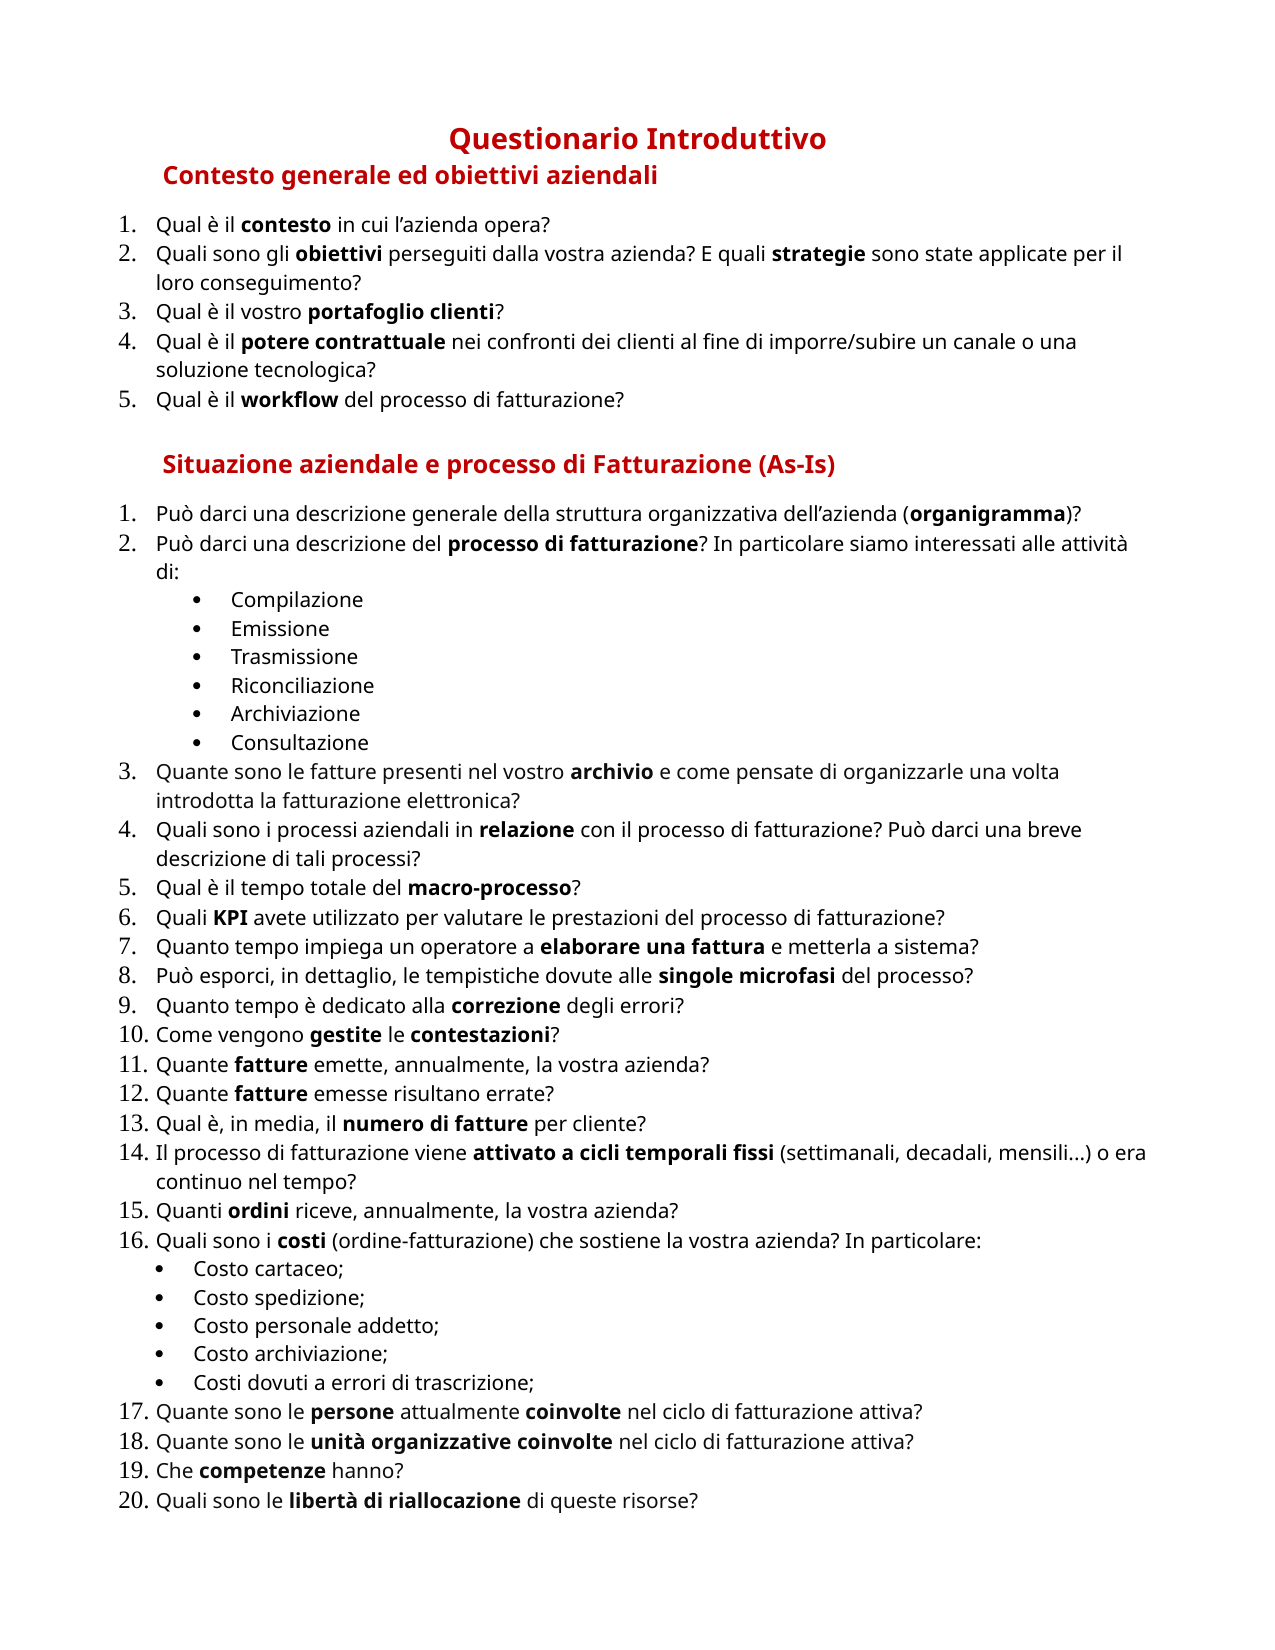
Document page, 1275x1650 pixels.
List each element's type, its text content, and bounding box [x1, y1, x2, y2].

list Compilazione [193, 586, 1157, 614]
text Situazione aziendale e processo di Fatturazione (As-Is) [162, 447, 1157, 481]
list Costo cartaceo; [156, 1254, 1157, 1283]
list Qual è il tempo totale del macro-processo? [118, 872, 1157, 902]
text Contesto generale ed obiettivi aziendali [162, 158, 1157, 192]
list Quante fatture emette, annualmente, la vostra azienda? [118, 1049, 1157, 1078]
list Emissione [193, 614, 1157, 642]
list Quanti ordini riceve, annualmente, la vostra azienda? [118, 1195, 1157, 1225]
list Quante sono le fatture presenti nel vostro archivio e come pensate di organizzarle una volta introdotta la fatturazione elettronica? [118, 756, 1157, 814]
list Costo spedizione; [156, 1283, 1157, 1311]
list Quante fatture emesse risultano errate? [118, 1078, 1157, 1108]
list Qual è, in media, il numero di fatture per cliente? [118, 1108, 1157, 1137]
list Costo personale addetto; [156, 1311, 1157, 1339]
text Questionario Introduttivo [118, 118, 1157, 158]
list Quali sono gli obiettivi perseguiti dalla vostra azienda? E quali strategie sono state applicate per il loro conseguimento? [118, 238, 1157, 296]
list Quali KPI avete utilizzato per valutare le prestazioni del processo di fatturazione? [118, 902, 1157, 931]
list Il processo di fatturazione viene attivato a cicli temporali fissi (settimanali, decadali, mensili...) o era continuo nel tempo? [118, 1137, 1157, 1195]
list Come vengono gestite le contestazioni? [118, 1019, 1157, 1049]
list Può darci una descrizione del processo di fatturazione? In particolare siamo interessati alle attività di: [118, 528, 1157, 586]
list Quante sono le unità organizzative coinvolte nel ciclo di fatturazione attiva? [118, 1426, 1157, 1455]
list Può esporci, in dettaglio, le tempistiche dovute alle singole microfasi del processo? [118, 961, 1157, 990]
list Qual è il vostro portafoglio clienti? [118, 296, 1157, 326]
list Trasmissione [193, 642, 1157, 671]
list Riconciliazione [193, 671, 1157, 699]
list Quanto tempo è dedicato alla correzione degli errori? [118, 990, 1157, 1019]
list Quali sono i costi (ordine-fatturazione) che sostiene la vostra azienda? In particolare: [118, 1225, 1157, 1254]
list Quali sono i processi aziendali in relazione con il processo di fatturazione? Può darci una breve descrizione di tali processi? [118, 814, 1157, 872]
list Qual è il workflow del processo di fatturazione? [118, 384, 1157, 413]
list Quali sono le libertà di riallocazione di queste risorse? [118, 1485, 1157, 1514]
list Costi dovuti a errori di trascrizione; [156, 1368, 1157, 1396]
list Consultazione [193, 728, 1157, 756]
list Qual è il potere contrattuale nei confronti dei clienti al fine di imporre/subire un canale o una soluzione tecnologica? [118, 326, 1157, 384]
list Quante sono le persone attualmente coinvolte nel ciclo di fatturazione attiva? [118, 1396, 1157, 1426]
list Che competenze hanno? [118, 1455, 1157, 1485]
list Qual è il contesto in cui l’azienda opera? [118, 209, 1157, 238]
list Quanto tempo impiega un operatore a elaborare una fattura e metterla a sistema? [118, 931, 1157, 961]
list Costo archiviazione; [156, 1339, 1157, 1368]
list Archiviazione [193, 699, 1157, 728]
list Può darci una descrizione generale della struttura organizzativa dell’azienda (organigramma)? [118, 498, 1157, 528]
